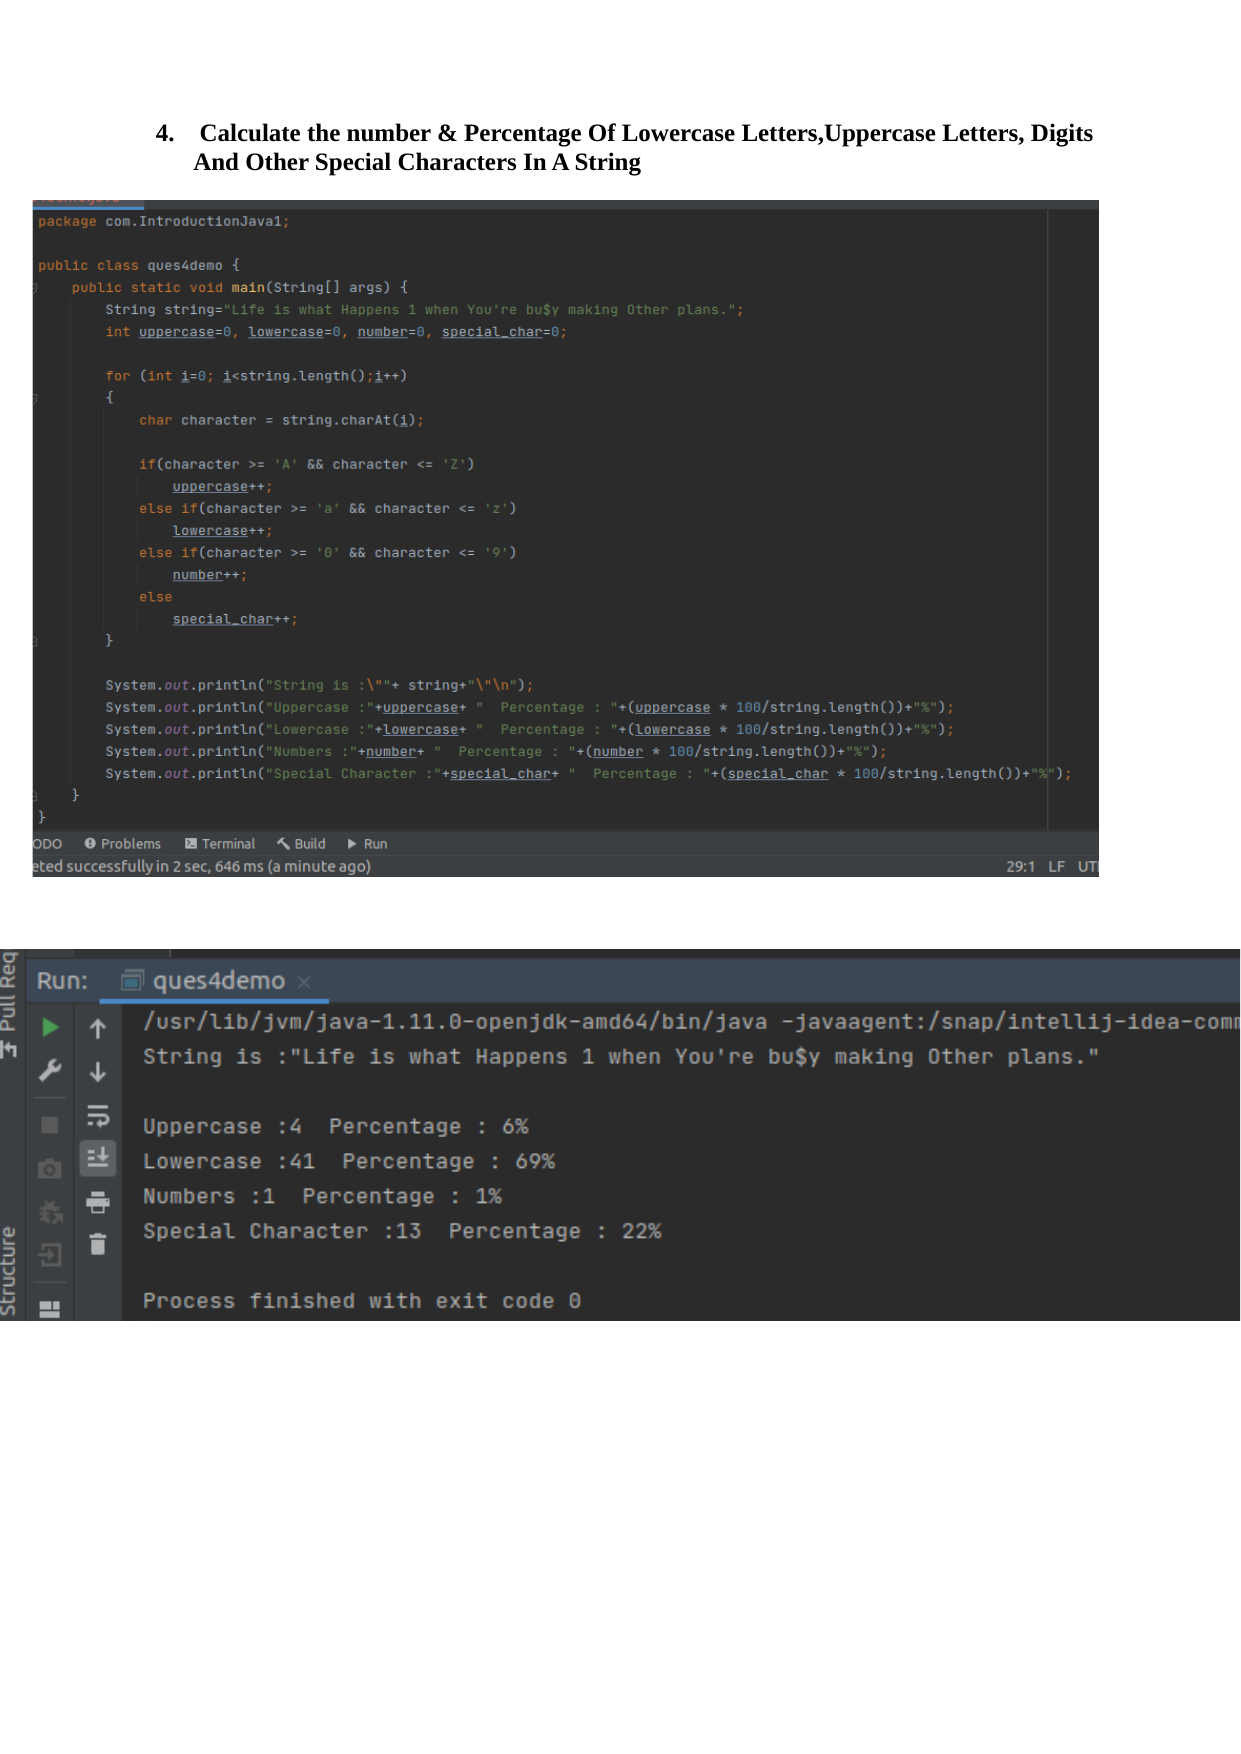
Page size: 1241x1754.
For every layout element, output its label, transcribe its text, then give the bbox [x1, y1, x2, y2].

picture [0, 949, 570, 1321]
list Calculate the number & Percentage Of Lowercase Letters,Uppercase Letters, Digits And Other Special Characters In A String [156, 118, 1122, 905]
picture [32, 200, 1099, 877]
